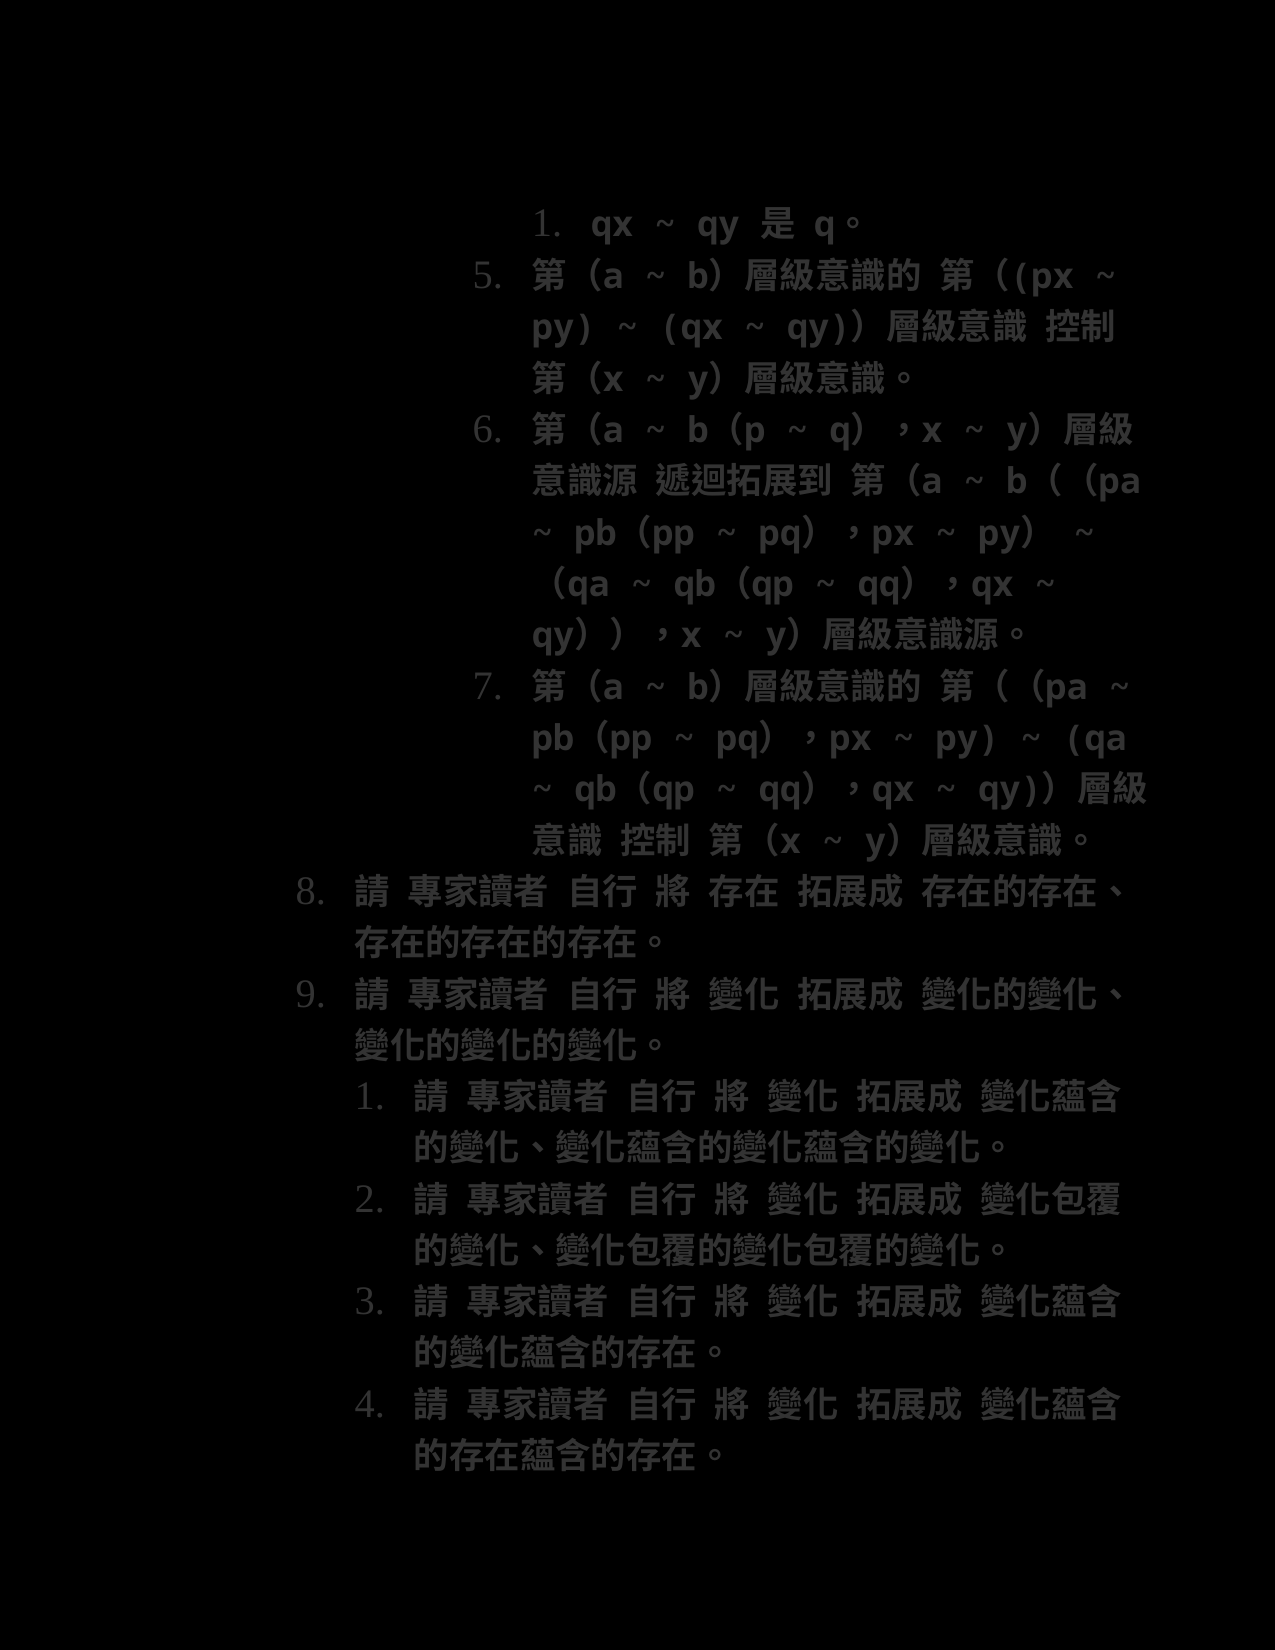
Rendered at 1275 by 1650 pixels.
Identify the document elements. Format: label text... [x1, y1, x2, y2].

list 請 專家讀者 自行 將 存在 拓展成 存在的存在、存在的存在的存在。 [295, 863, 1157, 966]
list 請 專家讀者 自行 將 變化 拓展成 變化蘊含的存在蘊含的存在。 [354, 1376, 1157, 1478]
list 第（a ~ b（p ~ q），x ~ y）層級意識源 遞迴拓展到 第（a ~ b（（pa ~ pb（pp ~ pq），px ~ py） ~ （qa ~ qb（qp ~ qq），qx ~ qy）），x ~ y）層級意識源。 [472, 401, 1157, 658]
list 請 專家讀者 自行 將 變化 拓展成 變化蘊含的變化、變化蘊含的變化蘊含的變化。 [354, 1068, 1157, 1171]
list 請 專家讀者 自行 將 變化 拓展成 變化的變化、變化的變化的變化。 [295, 966, 1157, 1068]
list 請 專家讀者 自行 將 變化 拓展成 變化蘊含的變化蘊含的存在。 [354, 1273, 1157, 1376]
list qx ~ qy 是 q。 [532, 196, 1157, 247]
list 第（a ~ b）層級意識的 第（（pa ~ pb（pp ~ pq），px ~ py) ~ (qa ~ qb（qp ~ qq），qx ~ qy)）層級意識 控制 第（x ~ y）層級意識。 [472, 658, 1157, 863]
list 請 專家讀者 自行 將 變化 拓展成 變化包覆的變化、變化包覆的變化包覆的變化。 [354, 1171, 1157, 1273]
list 第（a ~ b）層級意識的 第（(px ~ py) ~ (qx ~ qy)）層級意識 控制 第（x ~ y）層級意識。 [472, 247, 1157, 401]
